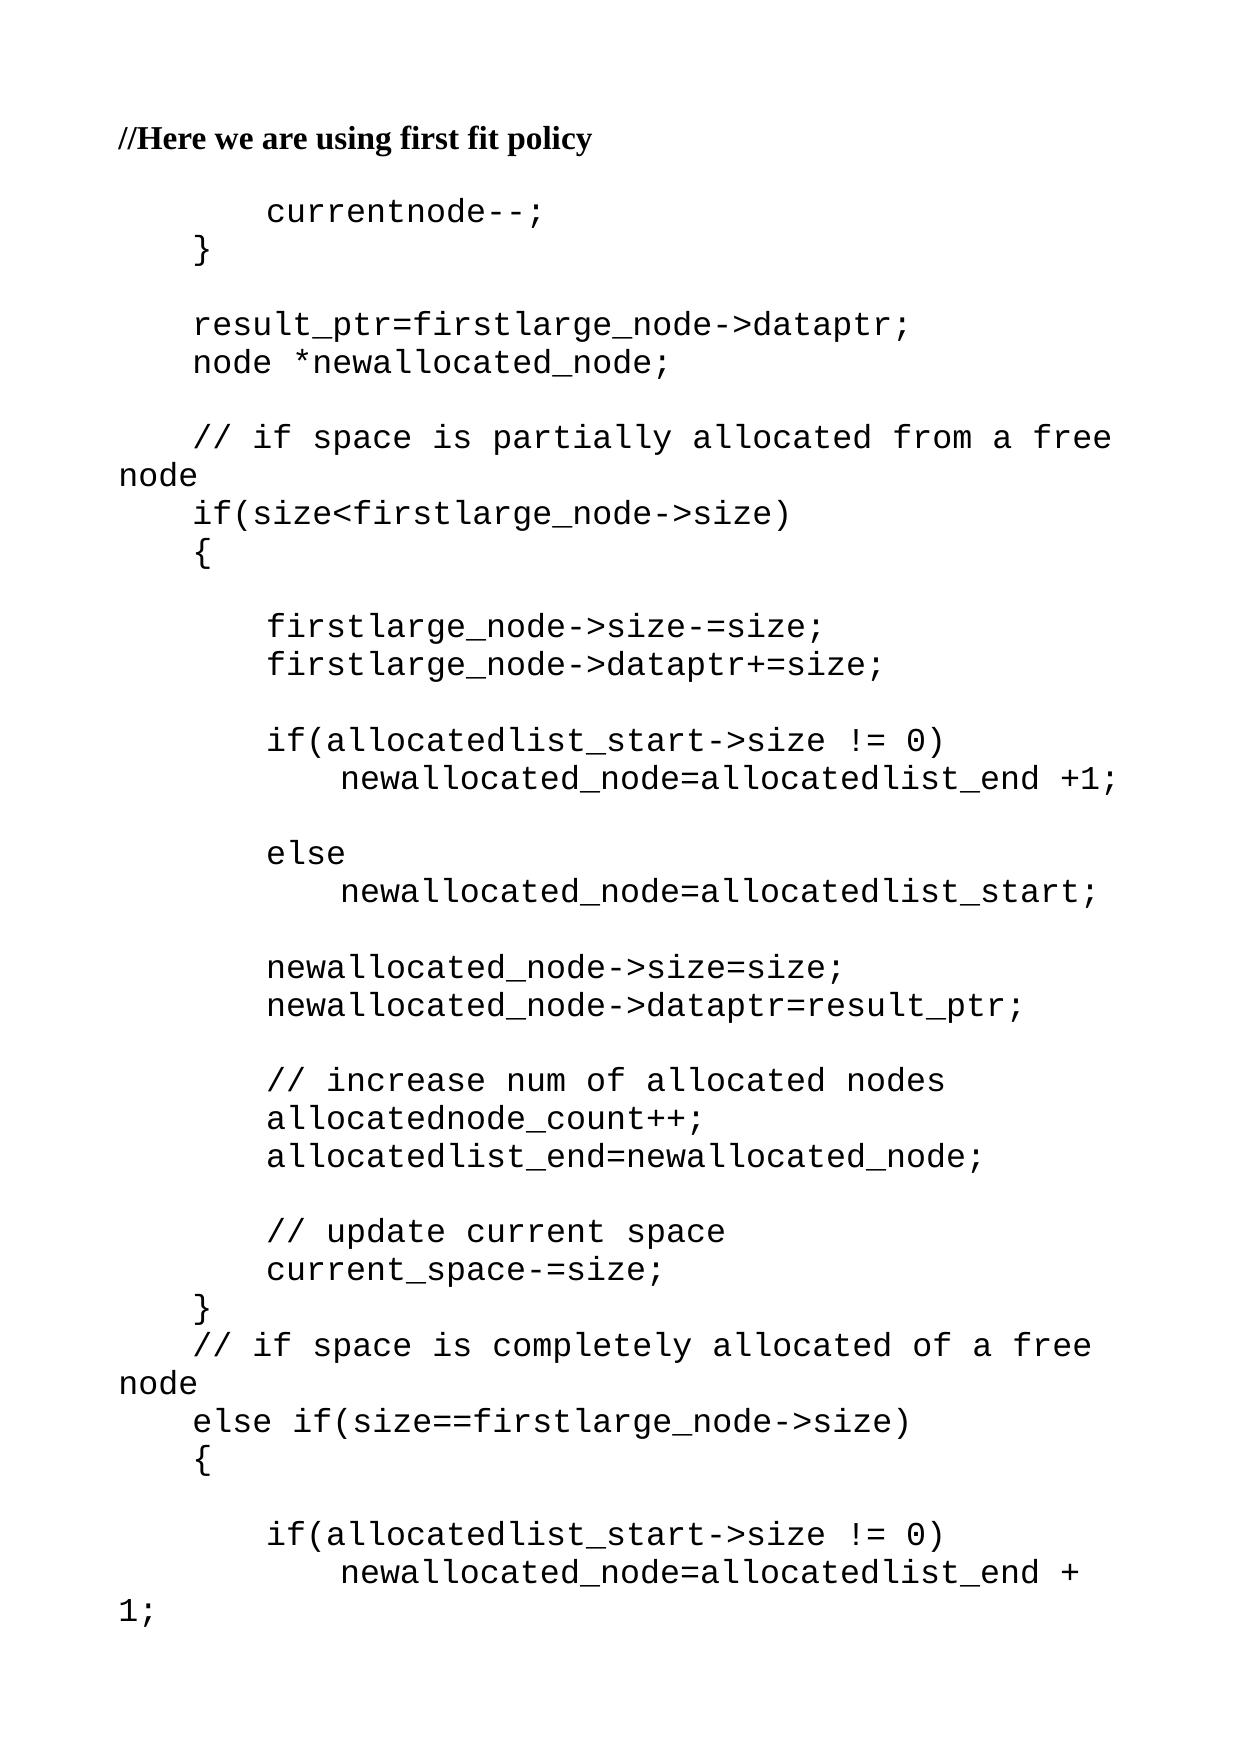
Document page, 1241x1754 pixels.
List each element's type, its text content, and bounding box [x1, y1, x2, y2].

text // increase num of allocated nodes [118, 1064, 1122, 1102]
text { [118, 534, 1122, 572]
text if(size<firstlarge_node->size) [118, 497, 1122, 534]
text else [118, 837, 1122, 875]
text //Here we are using first fit policy [118, 118, 1122, 156]
text node *newallocated_node; [118, 346, 1122, 383]
text else if(size==firstlarge_node->size) [118, 1404, 1122, 1442]
text allocatednode_count++; [118, 1102, 1122, 1139]
text allocatedlist_end=newallocated_node; [118, 1139, 1122, 1177]
text newallocated_node=allocatedlist_end +1; [118, 761, 1122, 799]
text if(allocatedlist_start->size != 0) [118, 724, 1122, 761]
text firstlarge_node->size-=size; [118, 610, 1122, 648]
text // if space is completely allocated of a free node [118, 1329, 1122, 1404]
text newallocated_node=allocatedlist_start; [118, 875, 1122, 913]
text // update current space [118, 1215, 1122, 1253]
text newallocated_node->dataptr=result_ptr; [118, 988, 1122, 1026]
text newallocated_node->size=size; [118, 951, 1122, 988]
text newallocated_node=allocatedlist_end + 1; [118, 1556, 1122, 1631]
text currentnode--; [118, 194, 1122, 232]
text // if space is partially allocated from a free node [118, 421, 1122, 497]
text if(allocatedlist_start->size != 0) [118, 1518, 1122, 1556]
text } [118, 232, 1122, 270]
text firstlarge_node->dataptr+=size; [118, 648, 1122, 686]
text } [118, 1291, 1122, 1329]
text result_ptr=firstlarge_node->dataptr; [118, 308, 1122, 346]
text current_space-=size; [118, 1253, 1122, 1291]
text { [118, 1442, 1122, 1480]
